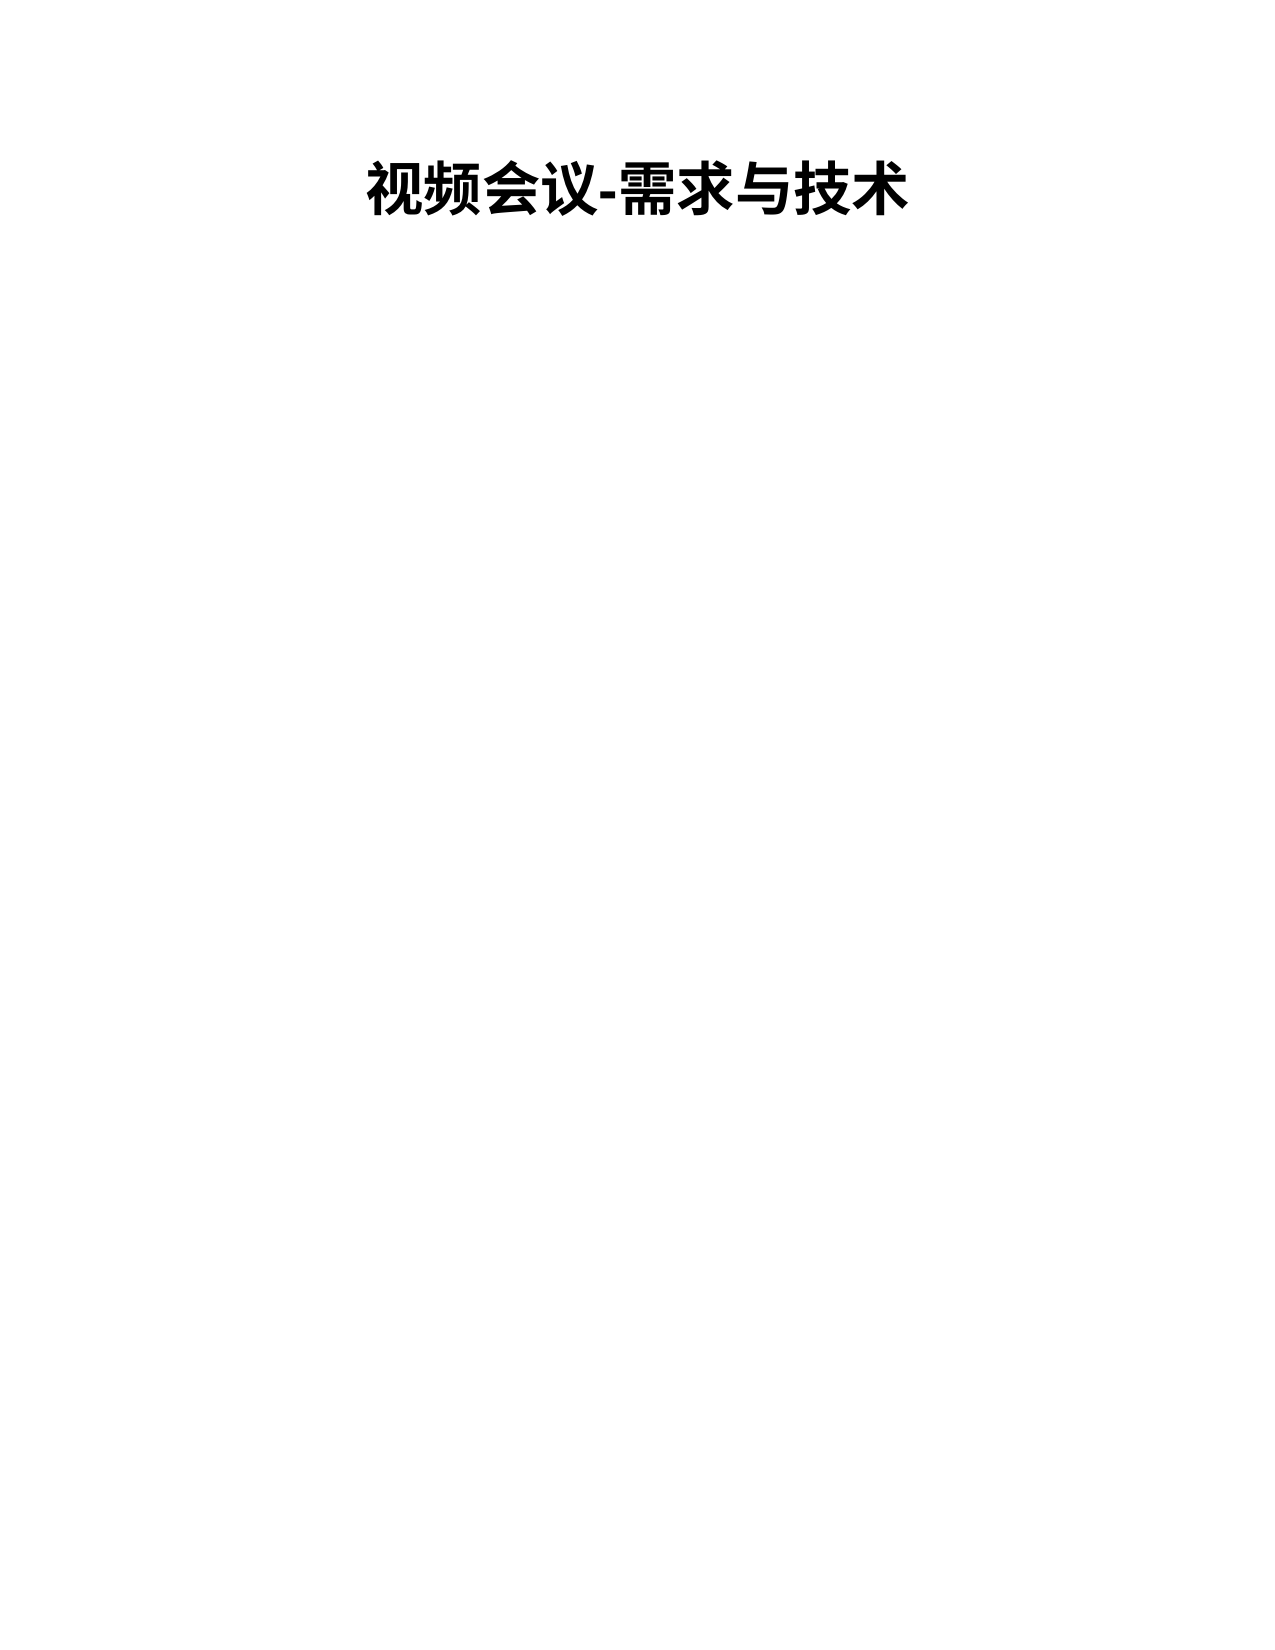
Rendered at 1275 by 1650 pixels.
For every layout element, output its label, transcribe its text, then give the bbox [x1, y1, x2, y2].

title 视频会议-需求与技术 [118, 143, 1157, 228]
